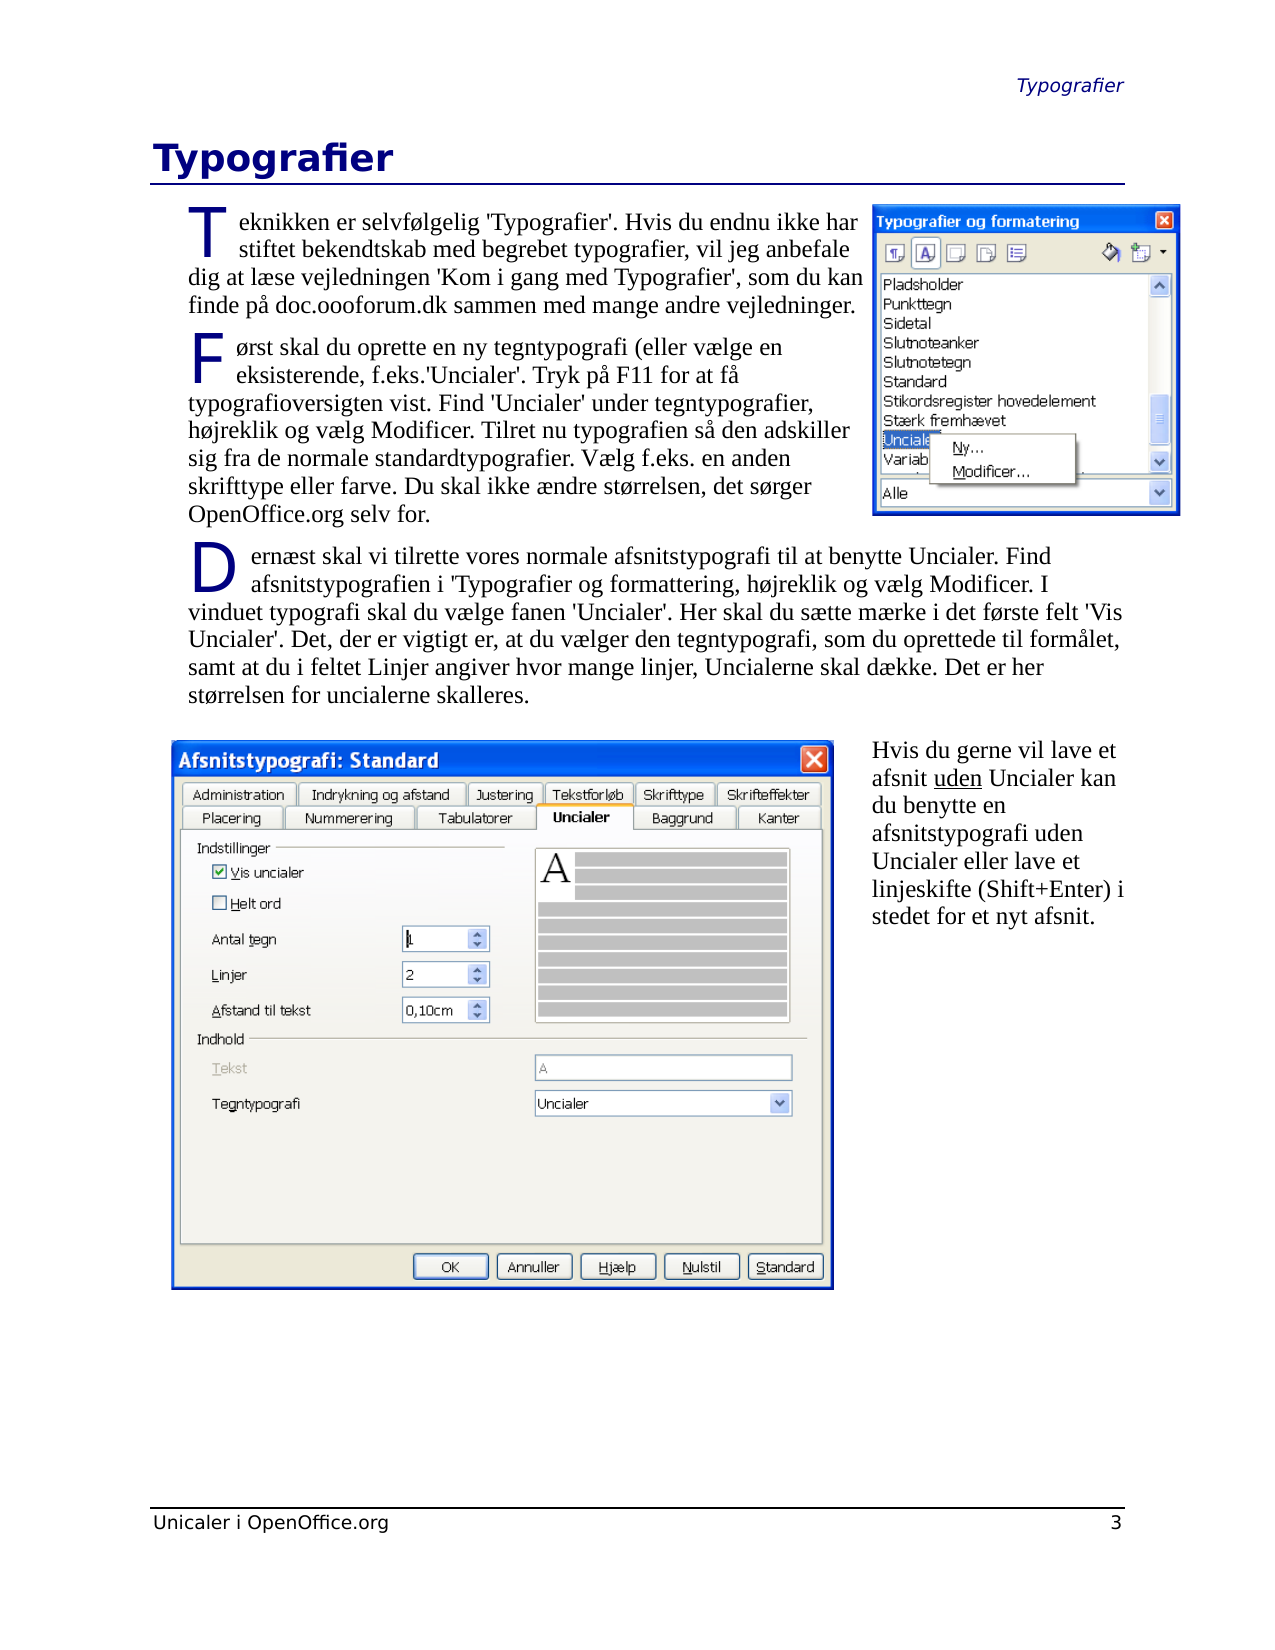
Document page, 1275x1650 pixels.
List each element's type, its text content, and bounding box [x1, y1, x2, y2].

text Først skal du oprette en ny tegntypografi (eller vælge en eksisterende, f.eks.'Uncialer'. Tryk på F11 for at få typografioversigten vist. Find 'Uncialer' under tegn­typografier, højreklik og vælg Modificer. Tilret nu typografien så den adskiller sig fra de normale standardtypografier. Vælg f.eks. en anden skrifttype eller farve. Du skal ikke ændre størrelsen, det sørger OpenOffice.org selv for. [188, 333, 1125, 527]
subtitle Typografier [150, 134, 1125, 183]
text Teknikken er selvfølgelig 'Typografier'. Hvis du endnu ikke har stiftet bekendtskab med begrebet typografier, vil jeg anbefale dig at læse vejledningen 'Kom i gang med Typografier', som du kan finde på doc.oooforum.dk sammen med mange andre vejledninger. [188, 208, 872, 319]
picture [872, 204, 1181, 516]
picture [171, 740, 834, 1290]
text Dernæst skal vi tilrette vores normale afsnits­typografi til at benytte Uncialer. Find afsnitstypografien i 'Typografier og formattering, højreklik og vælg Modificer. I vinduet typografi skal du vælge fanen 'Uncialer'. Her skal du sætte mærke i det første felt 'Vis Uncialer'. Det, der er vigtigt er, at du vælger den tegntypografi, som du oprettede til formålet, samt at du i feltet Linjer angiver hvor mange linjer, Uncialerne skal dække. Det er her størrelsen for uncialerne skalleres. Hvis du gerne vil lave et afsnit uden Uncialer kan du benytte en afsnitstypografi uden Uncialer eller lave et linjeskifte (Shift+Enter) i stedet for et nyt afsnit. [188, 542, 1125, 930]
